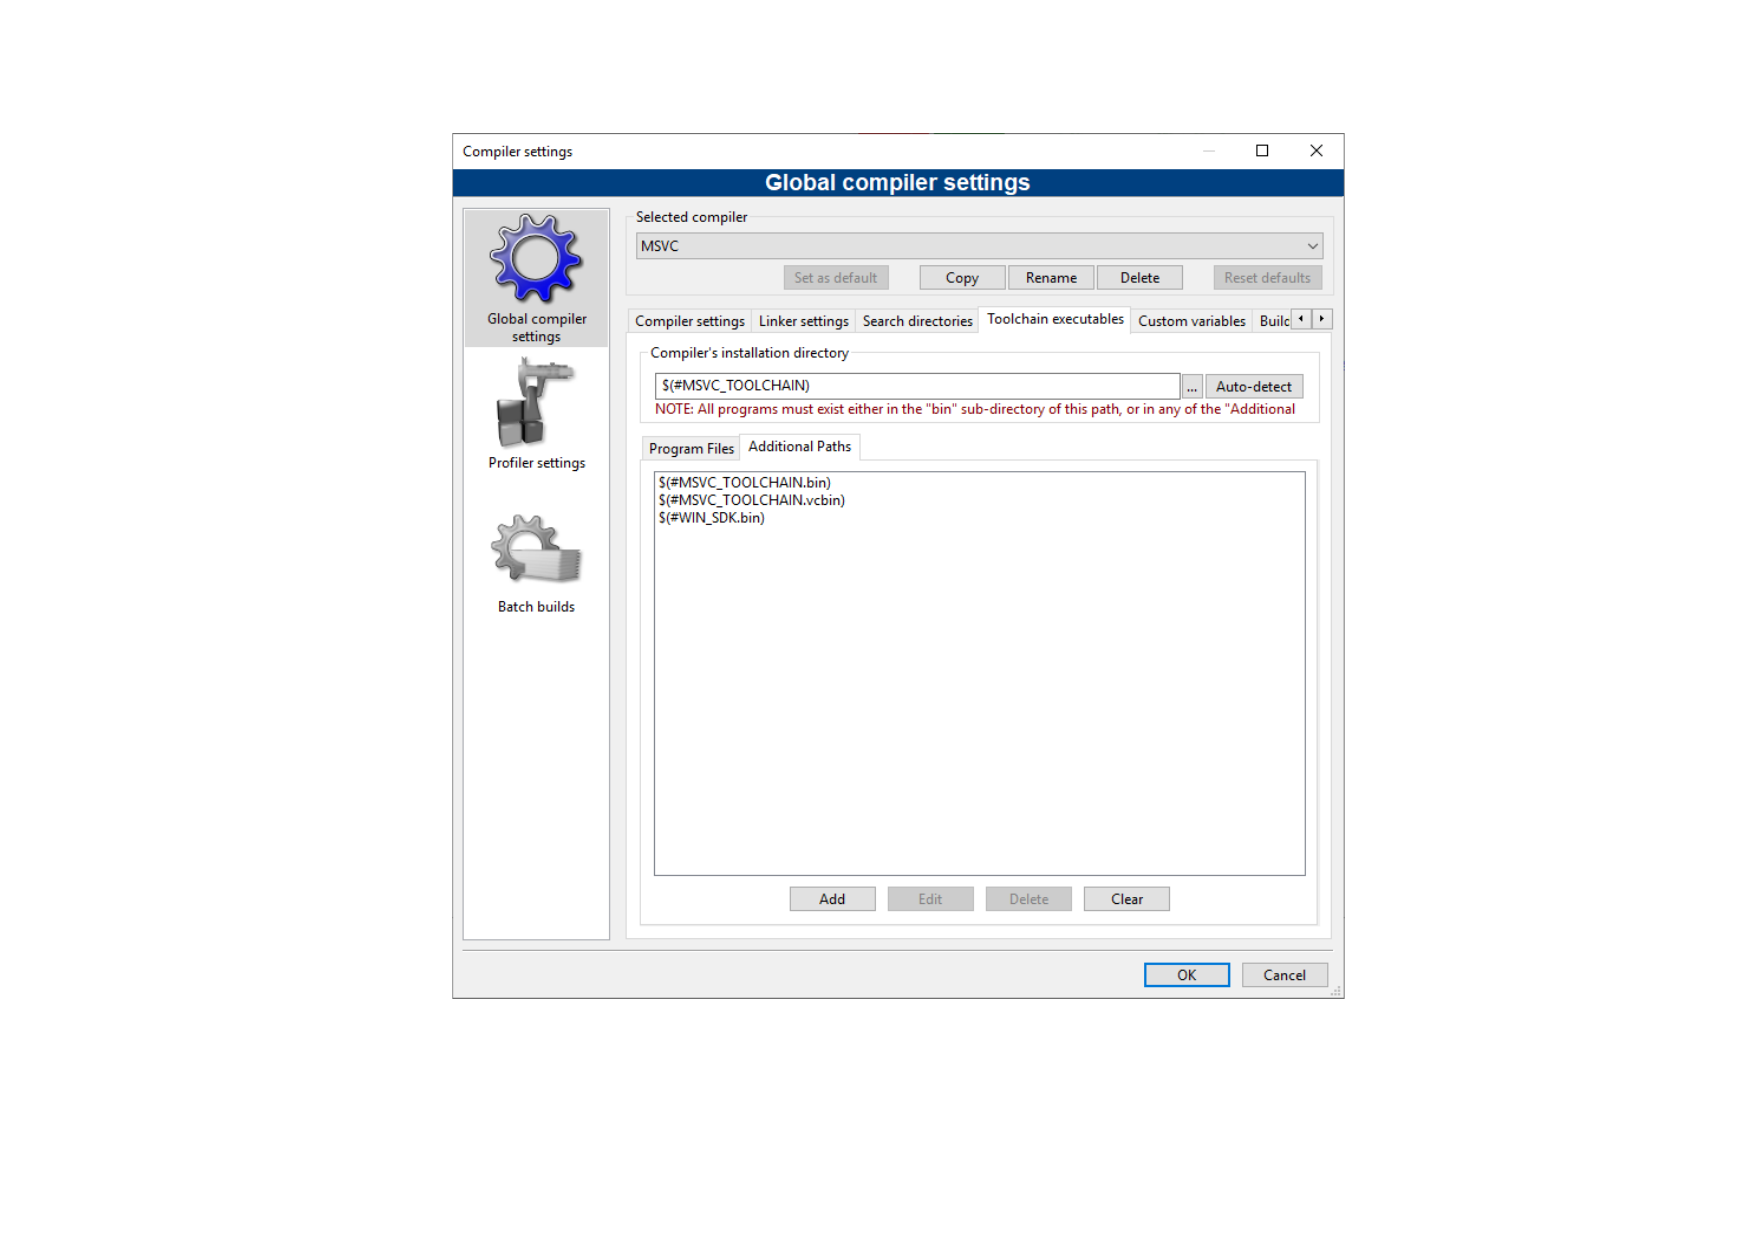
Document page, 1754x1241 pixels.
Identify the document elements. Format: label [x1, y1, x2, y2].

picture [452, 133, 1345, 999]
